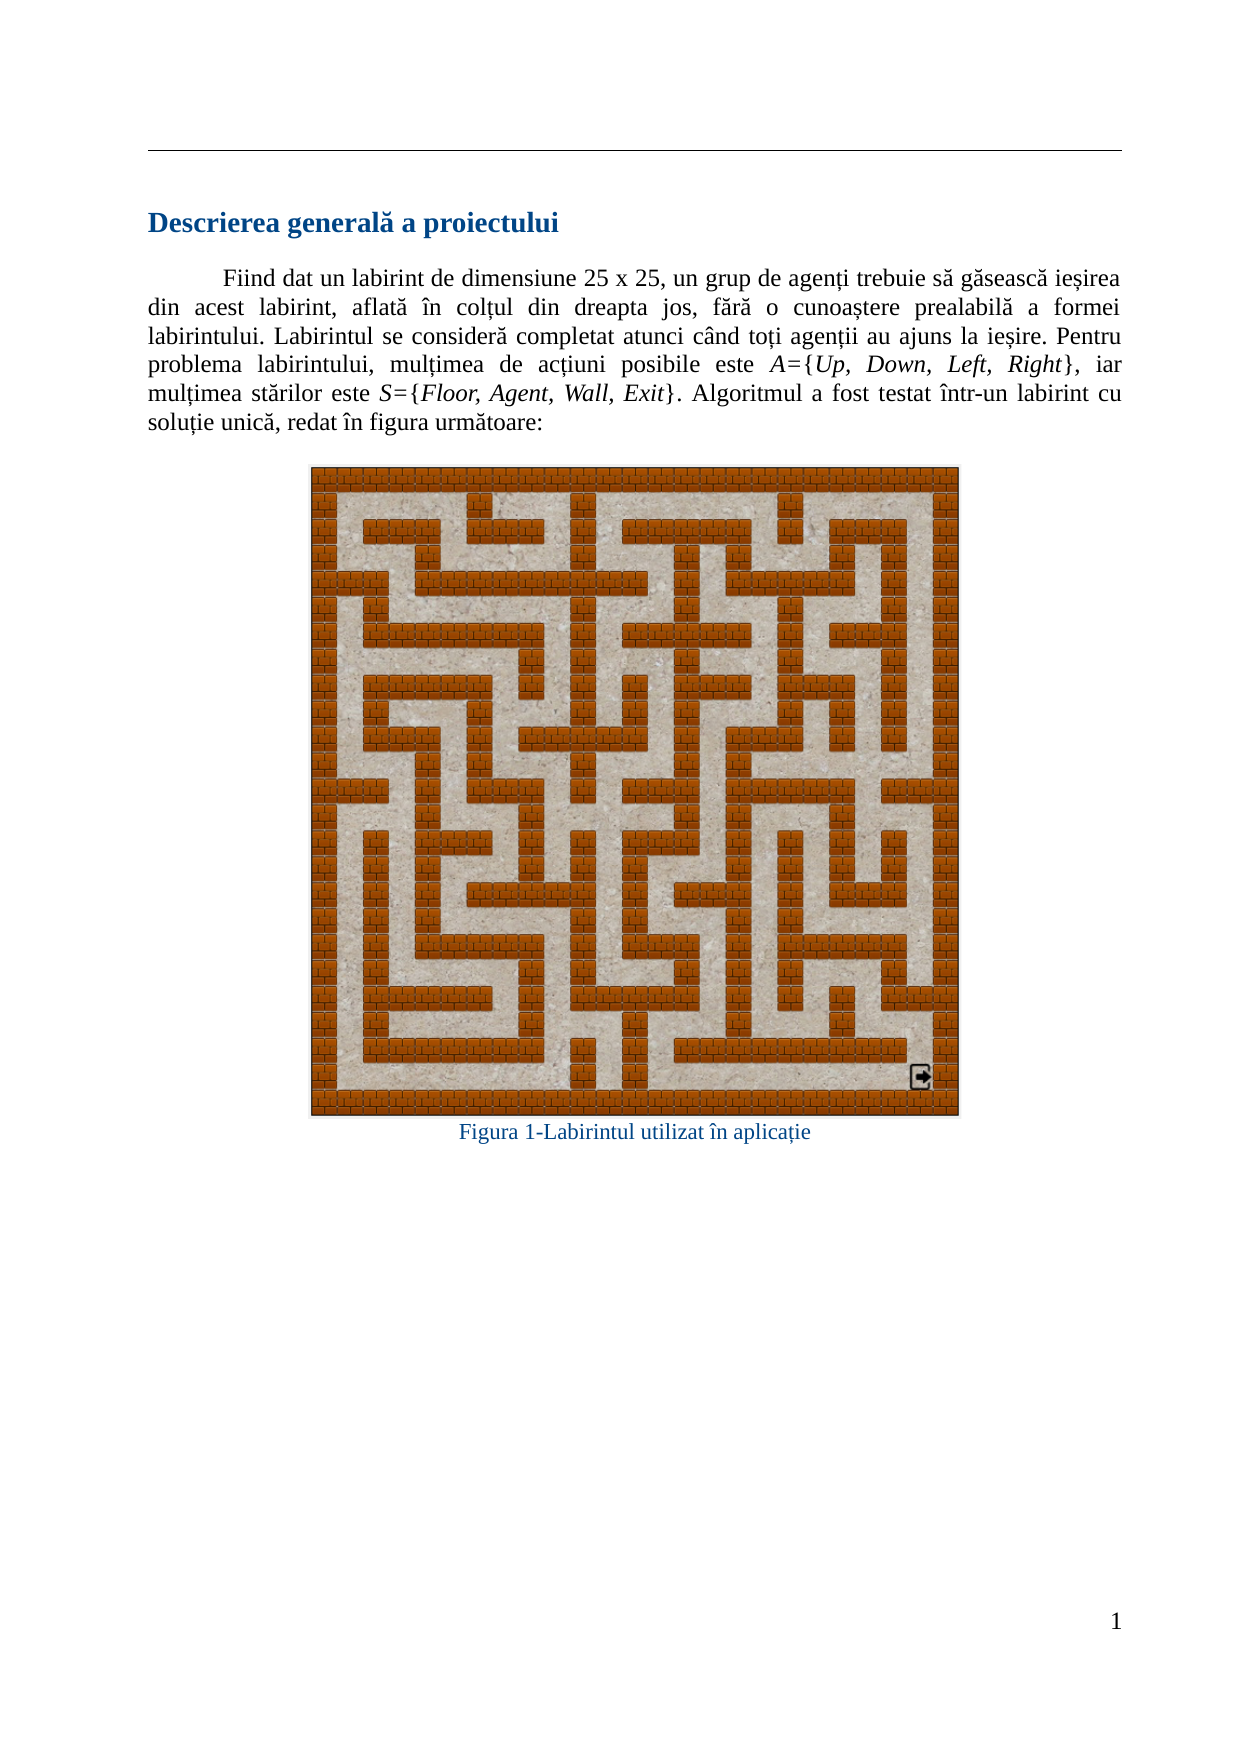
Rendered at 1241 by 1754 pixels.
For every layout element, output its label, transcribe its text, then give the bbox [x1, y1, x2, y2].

subtitle Descrierea generală a proiectului [148, 205, 1122, 238]
picture [308, 464, 962, 1119]
text Figura 1-Labirintul utilizat în aplicație [308, 1119, 962, 1144]
text Fiind dat un labirint de dimensiune 25 x 25, un grup de agenți trebuie să găsească ieșirea din acest labirint, aflată în colțul din dreapta jos, fără o cunoaștere prealabilă a formei labirintului. Labirintul se consideră completat atunci când toți agenții au ajuns la ieșire. Pentru problema labirintului, mulțimea de acțiuni posibile este A={Up, Down, Left, Right}, iar mulțimea stărilor este S={Floor, Agent, Wall, Exit}. Algoritmul a fost testat într-un labirint cu soluție unică, redat în figura următoare: [148, 263, 1122, 436]
